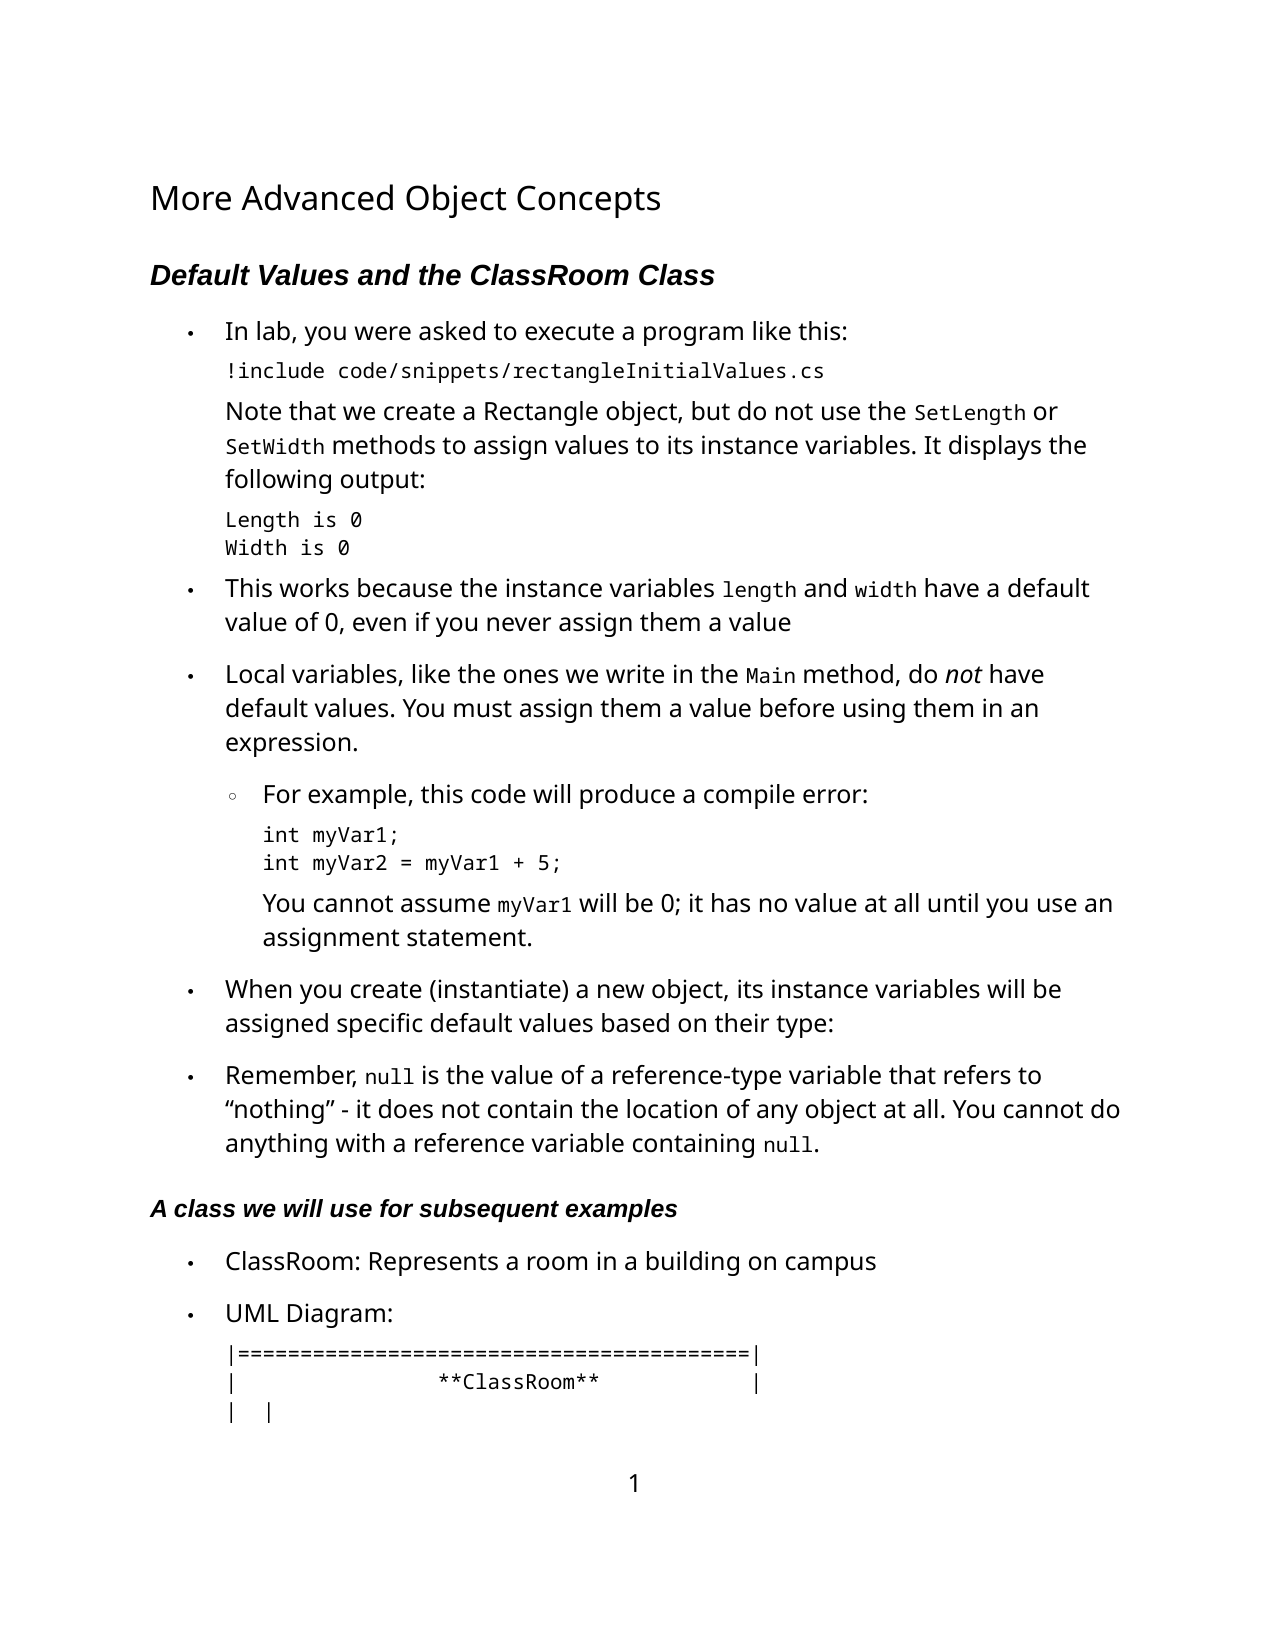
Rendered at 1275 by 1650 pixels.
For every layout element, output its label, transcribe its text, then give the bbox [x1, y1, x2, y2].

list | | [187, 1396, 1125, 1424]
list You cannot assume myVar1 will be 0; it has no value at all until you use an assignment statement. [225, 886, 1125, 954]
list Length is 0 [187, 505, 1125, 533]
subtitle Default Values and the ClassRoom Class [150, 258, 1125, 292]
list int myVar2 = myVar1 + 5; [225, 848, 1125, 877]
subtitle More Advanced Object Concepts [150, 175, 1125, 221]
list Note that we create a Rectangle object, but do not use the SetLength or SetWidth methods to assign values to its instance variables. It displays the following output: [187, 394, 1125, 496]
list int myVar1; [225, 820, 1125, 848]
list Local variables, like the ones we write in the Main method, do not have default values. You must assign them a value before using them in an expression. [187, 657, 1125, 759]
list Remember, null is the value of a reference-type variable that refers to “nothing” - it does not contain the location of any object at all. You cannot do anything with a reference variable containing null. [187, 1058, 1125, 1160]
list !include code/snippets/rectangleInitialValues.cs [187, 356, 1125, 385]
list In lab, you were asked to execute a program like this: [187, 313, 1125, 347]
list For example, this code will produce a compile error: [225, 777, 1125, 811]
list When you create (instantiate) a new object, its instance variables will be assigned specific default values based on their type: [187, 972, 1125, 1040]
list ClassRoom: Represents a room in a building on campus [187, 1244, 1125, 1278]
subtitle A class we will use for subsequent examples [150, 1194, 1125, 1222]
list Width is 0 [187, 533, 1125, 562]
list This works because the instance variables length and width have a default value of 0, even if you never assign them a value [187, 571, 1125, 639]
list UML Diagram: [187, 1296, 1125, 1330]
list |=========================================| [187, 1339, 1125, 1367]
list | **ClassRoom** | [187, 1367, 1125, 1396]
